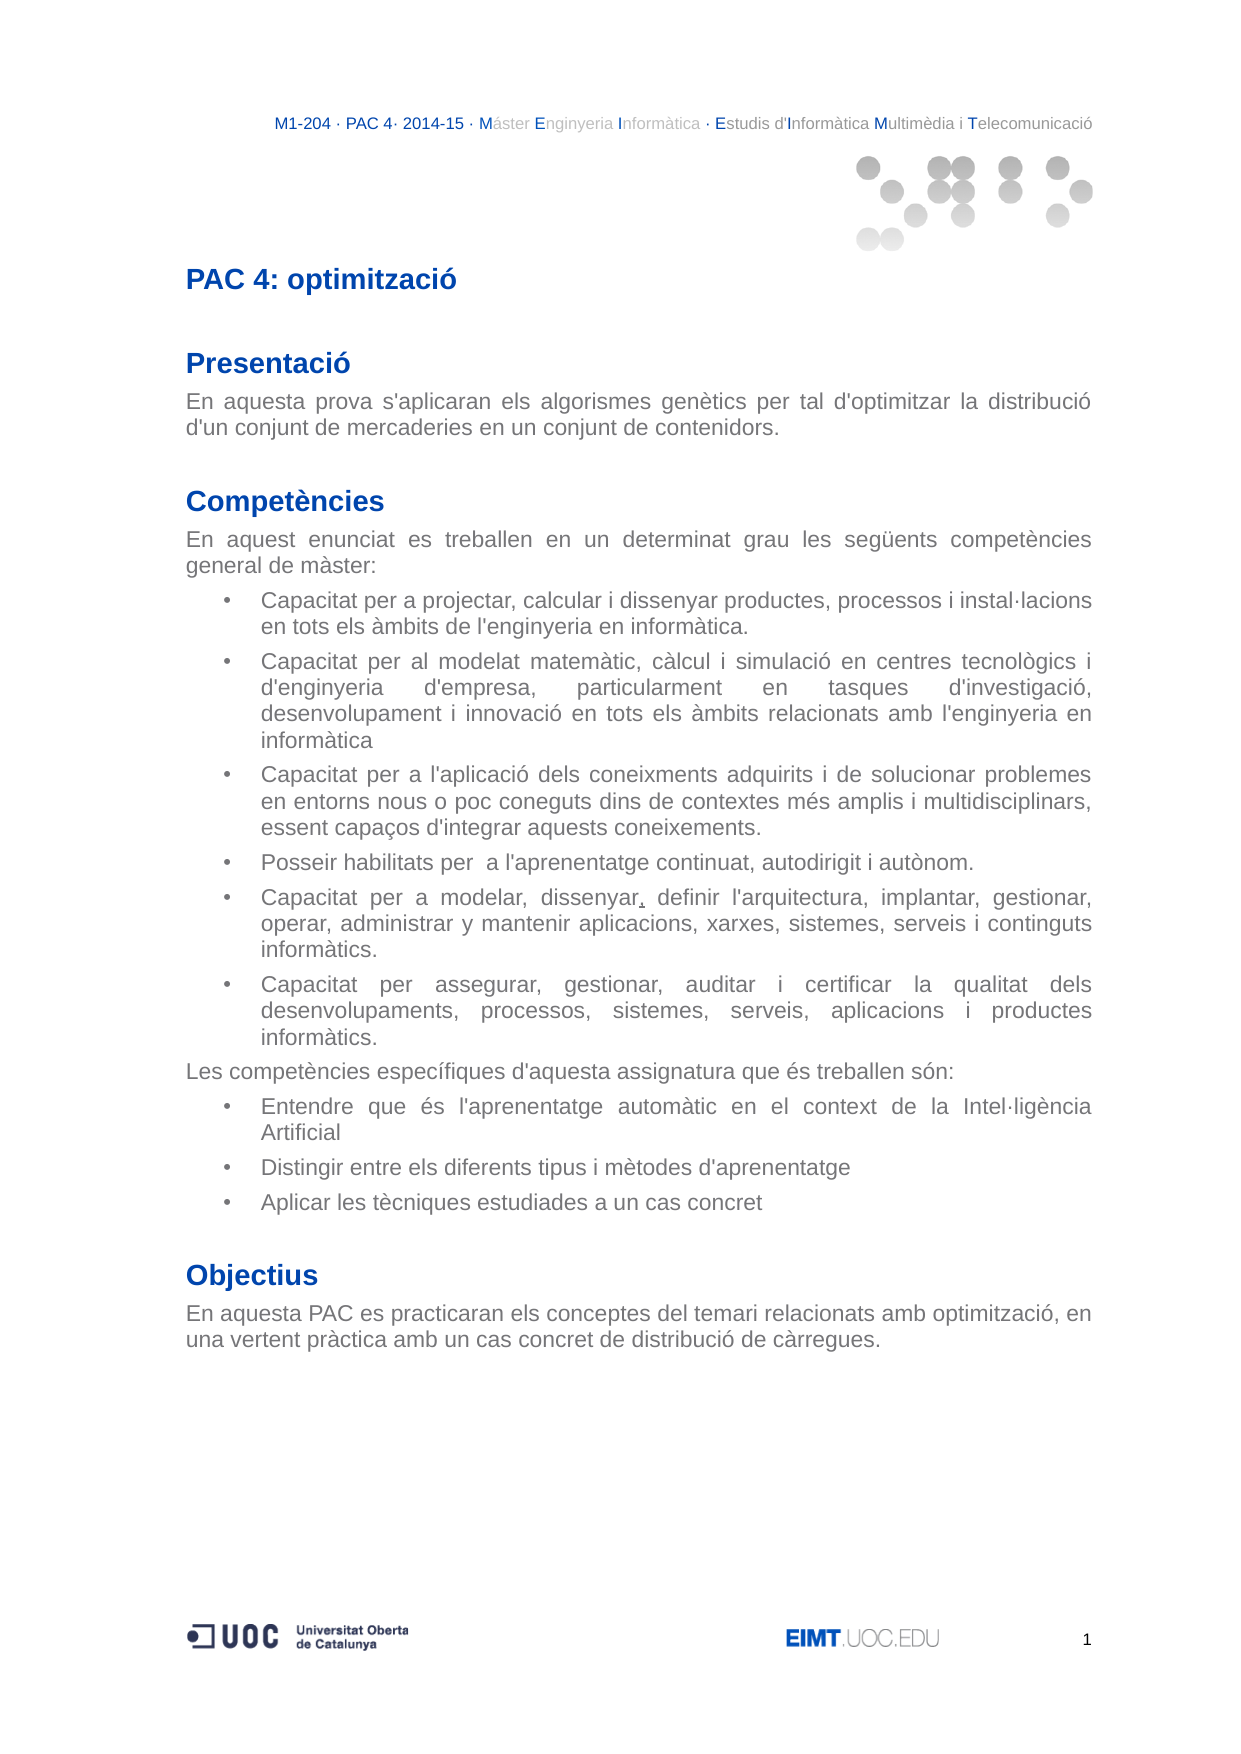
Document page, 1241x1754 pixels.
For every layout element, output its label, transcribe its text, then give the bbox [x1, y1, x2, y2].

picture [786, 1629, 939, 1647]
picture [187, 1624, 409, 1651]
picture [856, 145, 1093, 263]
list Aplicar les tècniques estudiades a un cas concret [223, 1189, 1092, 1215]
text En aquesta prova s'aplicaran els algorismes genètics per tal d'optimitzar la distribució d'un conjunt de mercaderies en un conjunt de contenidors. [186, 388, 1092, 441]
text Presentació [186, 346, 1092, 379]
list Posseir habilitats per a l'aprenentatge continuat, autodirigit i autònom. [223, 849, 1092, 875]
text En aquest enunciat es treballen en un determinat grau les següents competències general de màster: [186, 526, 1092, 578]
text Les competències específiques d'aquesta assignatura que és treballen són: [186, 1058, 1092, 1084]
list Capacitat per a modelar, dissenyar, definir l'arquitectura, implantar, gestionar, operar, administrar y mantenir aplicacions, xarxes, sistemes, serveis i continguts informàtics. [223, 883, 1092, 962]
list Capacitat per al modelat matemàtic, càlcul i simulació en centres tecnològics i d'enginyeria d'empresa, particularment en tasques d'investigació, desenvolupament i innovació en tots els àmbits relacionats amb l'enginyeria en informàtica [223, 648, 1092, 753]
list Capacitat per a projectar, calcular i dissenyar productes, processos i instal·lacions en tots els àmbits de l'enginyeria en informàtica. [223, 587, 1092, 639]
list Capacitat per assegurar, gestionar, auditar i certificar la qualitat dels desenvolupaments, processos, sistemes, serveis, aplicacions i productes informàtics. [223, 971, 1092, 1050]
list Capacitat per a l'aplicació dels coneixments adquirits i de solucionar problemes en entorns nous o poc coneguts dins de contextes més amplis i multidisciplinars, essent capaços d'integrar aquests coneixements. [223, 761, 1092, 840]
text En aquesta PAC es practicaran els conceptes del temari relacionats amb optimització, en una vertent pràctica amb un cas concret de distribució de càrregues. [186, 1300, 1092, 1353]
text Competències [186, 484, 1092, 517]
text PAC 4: optimització [186, 258, 1092, 296]
list Distingir entre els diferents tipus i mètodes d'aprenentatge [223, 1154, 1092, 1180]
text Objectius [186, 1258, 1092, 1292]
list Entendre que és l'aprenentatge automàtic en el context de la Intel·ligència Artificial [223, 1093, 1092, 1146]
